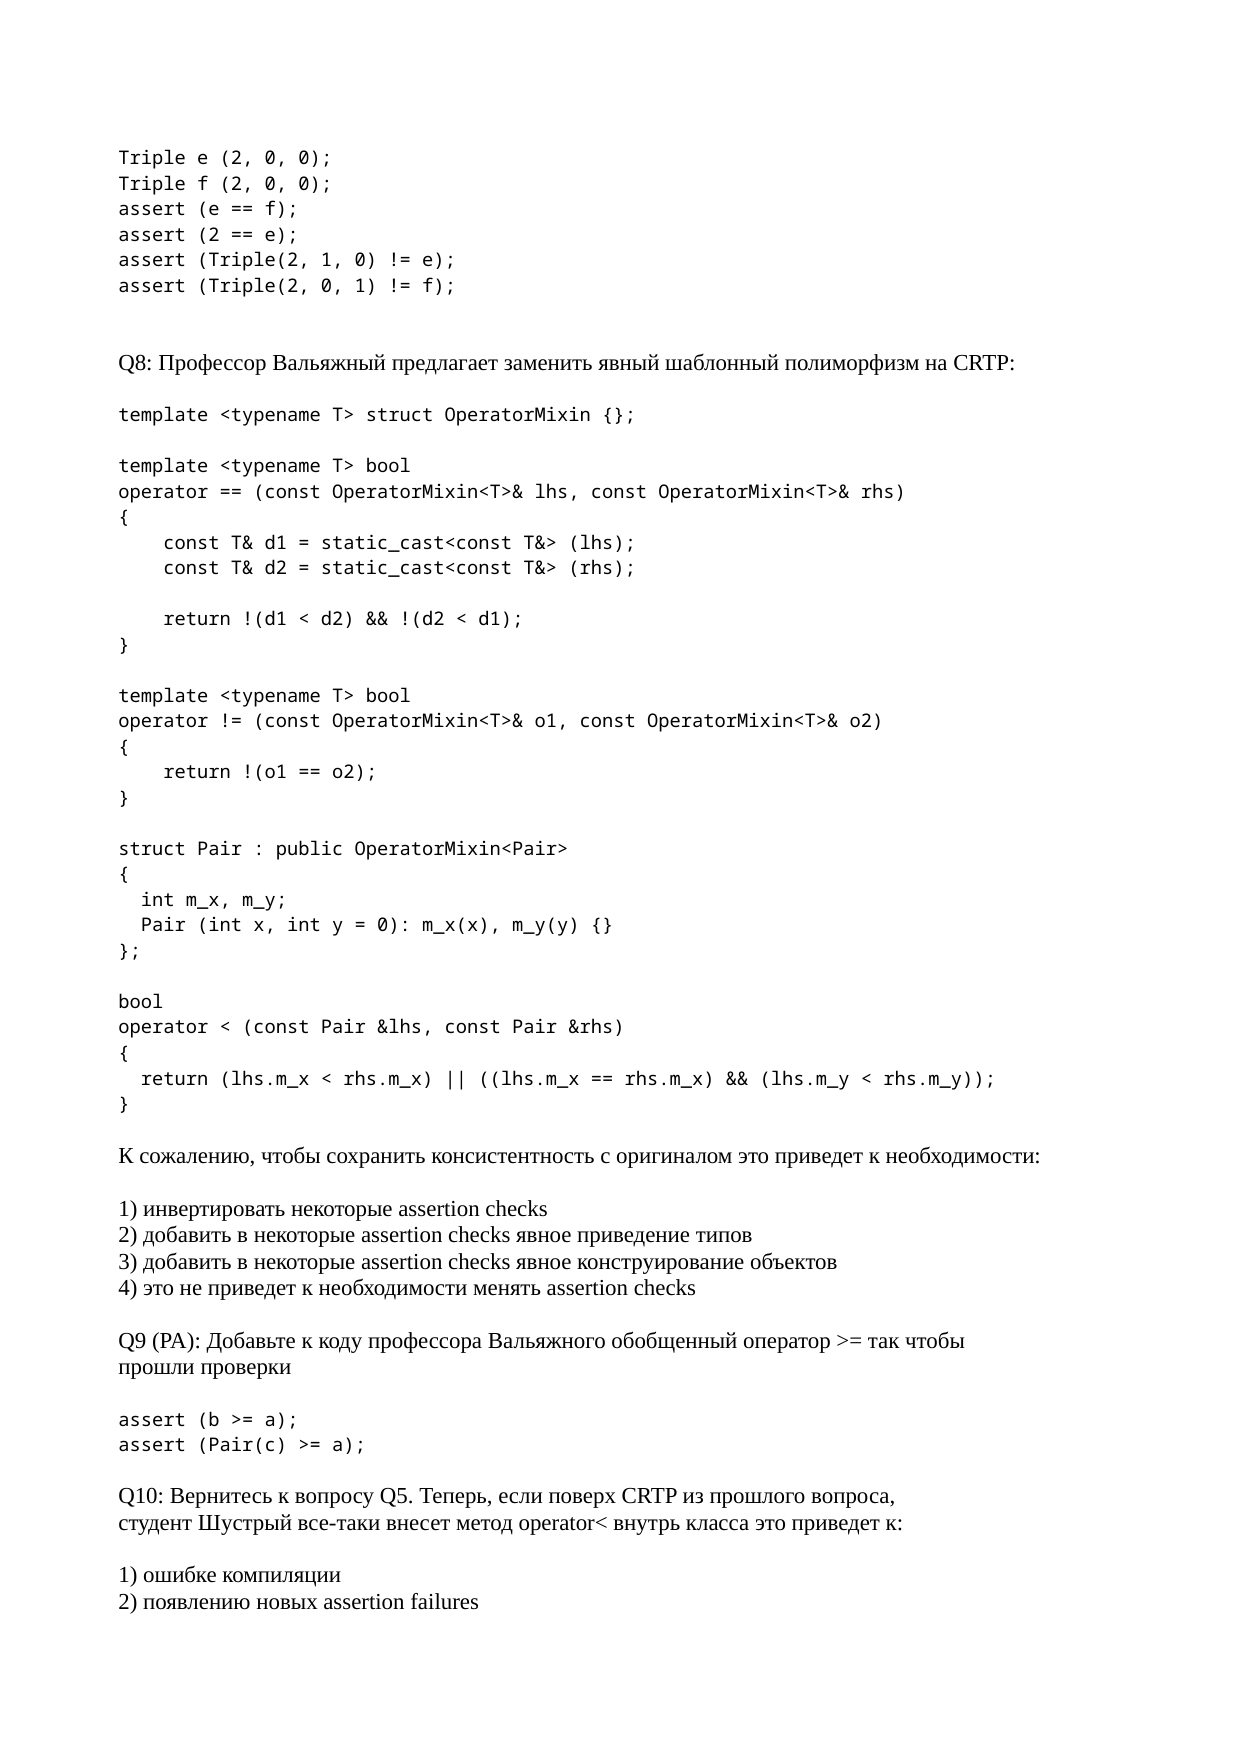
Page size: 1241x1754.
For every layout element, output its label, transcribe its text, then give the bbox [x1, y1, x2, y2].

text Q9 (PA): Добавьте к коду профессора Вальяжного обобщенный оператор >= так чтобы [118, 1327, 1122, 1353]
text assert (Triple(2, 1, 0) != e); [118, 247, 1122, 272]
text { [118, 861, 1122, 886]
text 2) появлению новых assertion failures [118, 1588, 1122, 1614]
text 3) добавить в некоторые assertion checks явное конструирование объектов [118, 1248, 1122, 1274]
text template <typename T> bool [118, 682, 1122, 708]
text Q8: Профессор Вальяжный предлагает заменить явный шаблонный полиморфизм на CRTP: [118, 349, 1122, 375]
text operator != (const OperatorMixin<T>& o1, const OperatorMixin<T>& o2) [118, 708, 1122, 733]
text { [118, 1039, 1122, 1065]
text { [118, 503, 1122, 529]
text К сожалению, чтобы сохранить консистентность с оригиналом это приведет к необходимости: [118, 1142, 1122, 1169]
text template <typename T> bool [118, 452, 1122, 478]
text return !(o1 == o2); [118, 759, 1122, 784]
text assert (Triple(2, 0, 1) != f); [118, 272, 1122, 298]
text assert (Pair(c) >= a); [118, 1431, 1122, 1457]
text return !(d1 < d2) && !(d2 < d1); [118, 606, 1122, 631]
text }; [118, 937, 1122, 963]
text operator < (const Pair &lhs, const Pair &rhs) [118, 1014, 1122, 1039]
text Q10: Вернитесь к вопросу Q5. Теперь, если поверх CRTP из прошлого вопроса, [118, 1482, 1122, 1509]
text студент Шустрый все-таки внесет метод operator< внутрь класса это приведет к: [118, 1509, 1122, 1535]
text Triple f (2, 0, 0); [118, 170, 1122, 196]
text 4) это не приведет к необходимости менять assertion checks [118, 1274, 1122, 1300]
text bool [118, 988, 1122, 1014]
text } [118, 784, 1122, 810]
text } [118, 1090, 1122, 1116]
text Triple e (2, 0, 0); [118, 144, 1122, 170]
text Pair (int x, int y = 0): m_x(x), m_y(y) {} [118, 912, 1122, 937]
text int m_x, m_y; [118, 886, 1122, 912]
text прошли проверки [118, 1353, 1122, 1379]
text assert (b >= a); [118, 1406, 1122, 1431]
text assert (e == f); [118, 196, 1122, 221]
text return (lhs.m_x < rhs.m_x) || ((lhs.m_x == rhs.m_x) && (lhs.m_y < rhs.m_y)); [118, 1065, 1122, 1090]
text struct Pair : public OperatorMixin<Pair> [118, 835, 1122, 861]
text const T& d1 = static_cast<const T&> (lhs); [118, 529, 1122, 554]
text 2) добавить в некоторые assertion checks явное приведение типов [118, 1221, 1122, 1248]
text 1) ошибке компиляции [118, 1561, 1122, 1588]
text operator == (const OperatorMixin<T>& lhs, const OperatorMixin<T>& rhs) [118, 478, 1122, 503]
text const T& d2 = static_cast<const T&> (rhs); [118, 554, 1122, 580]
text { [118, 733, 1122, 759]
text assert (2 == e); [118, 221, 1122, 247]
text } [118, 631, 1122, 657]
text template <typename T> struct OperatorMixin {}; [118, 401, 1122, 427]
text 1) инвертировать некоторые assertion checks [118, 1195, 1122, 1221]
